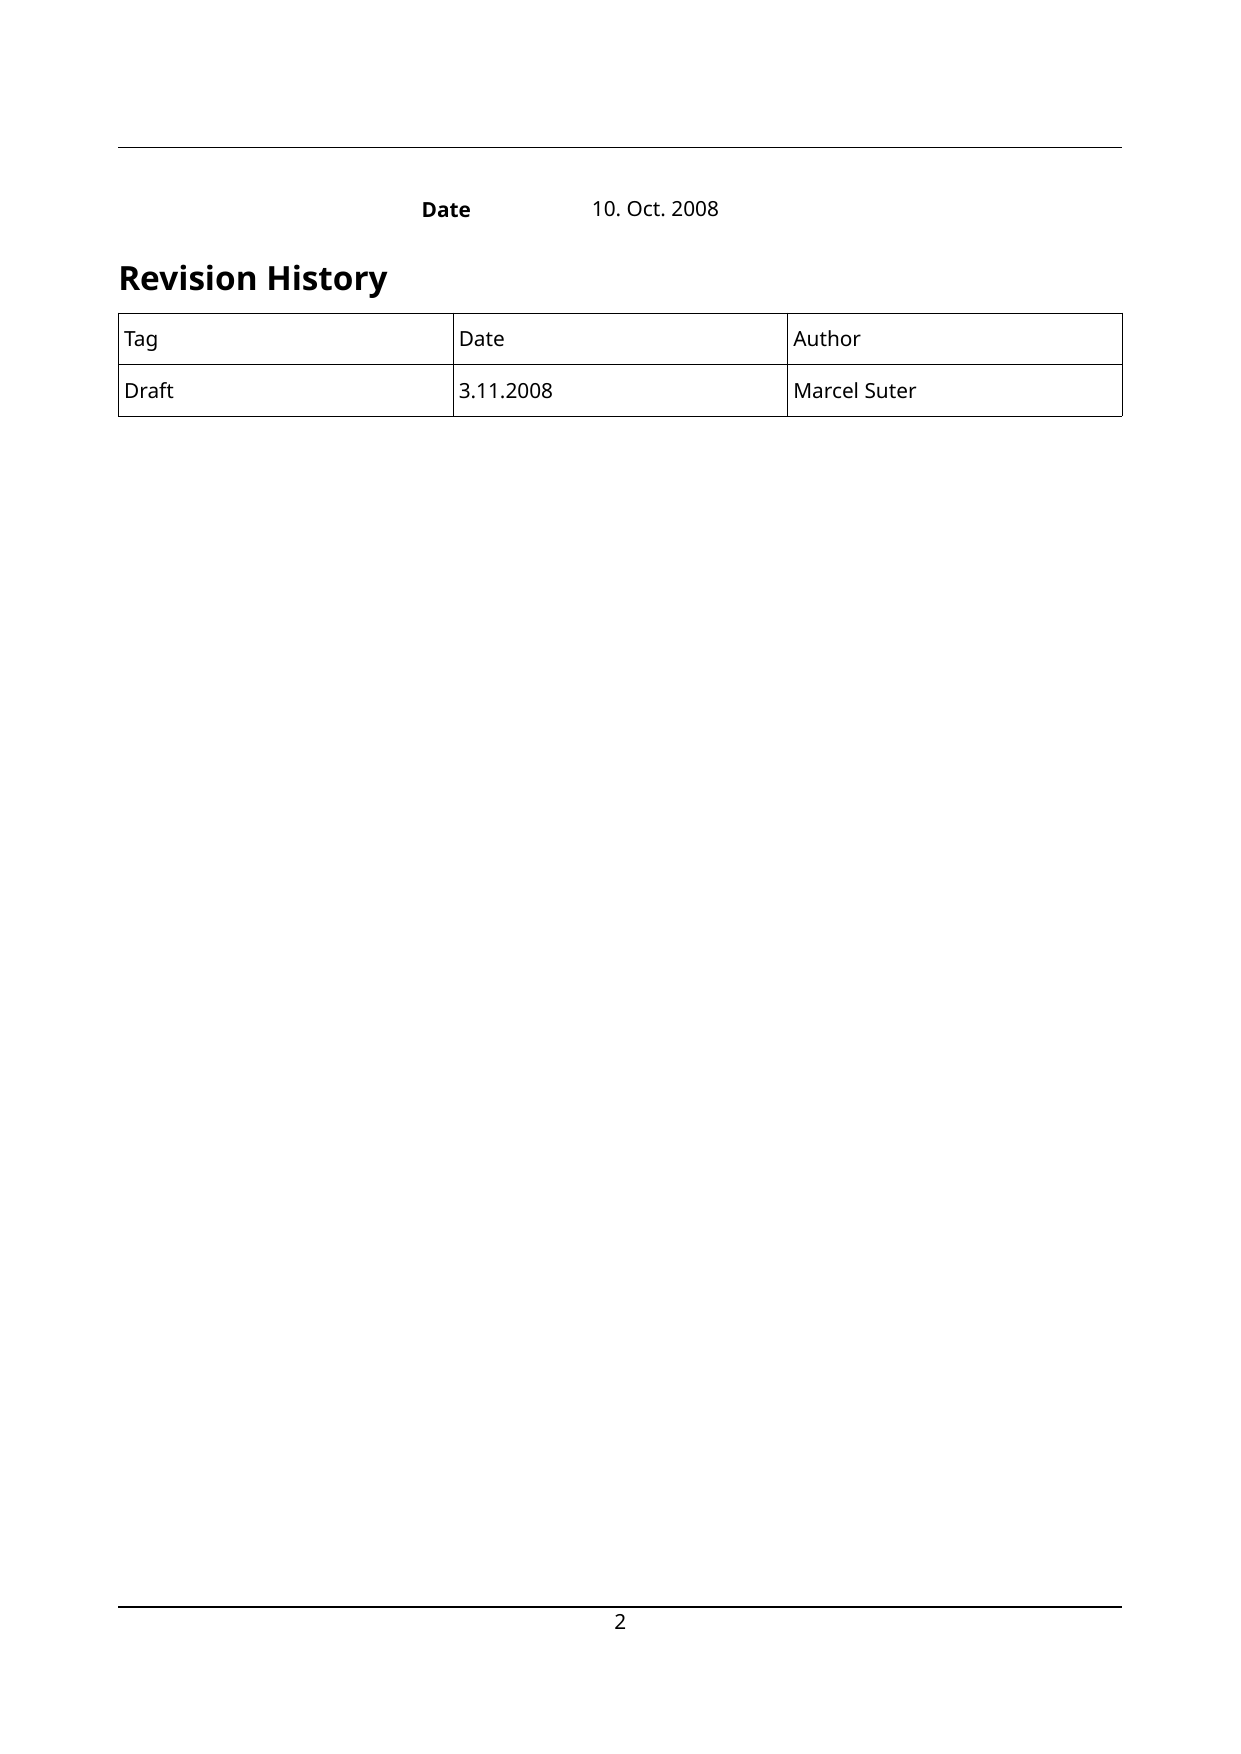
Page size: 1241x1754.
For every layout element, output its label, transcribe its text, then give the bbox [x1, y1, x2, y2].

table_cell Draft [119, 365, 453, 416]
subtitle Revision History [118, 254, 1122, 300]
table_header Author [788, 314, 1122, 364]
table_cell 10. Oct. 2008 [586, 177, 1123, 229]
table_header Tag [119, 314, 453, 364]
table_cell 3.11.2008 [454, 365, 787, 416]
table_header Date [454, 314, 787, 364]
table_cell Date [416, 177, 586, 229]
table_cell Marcel Suter [788, 365, 1122, 416]
